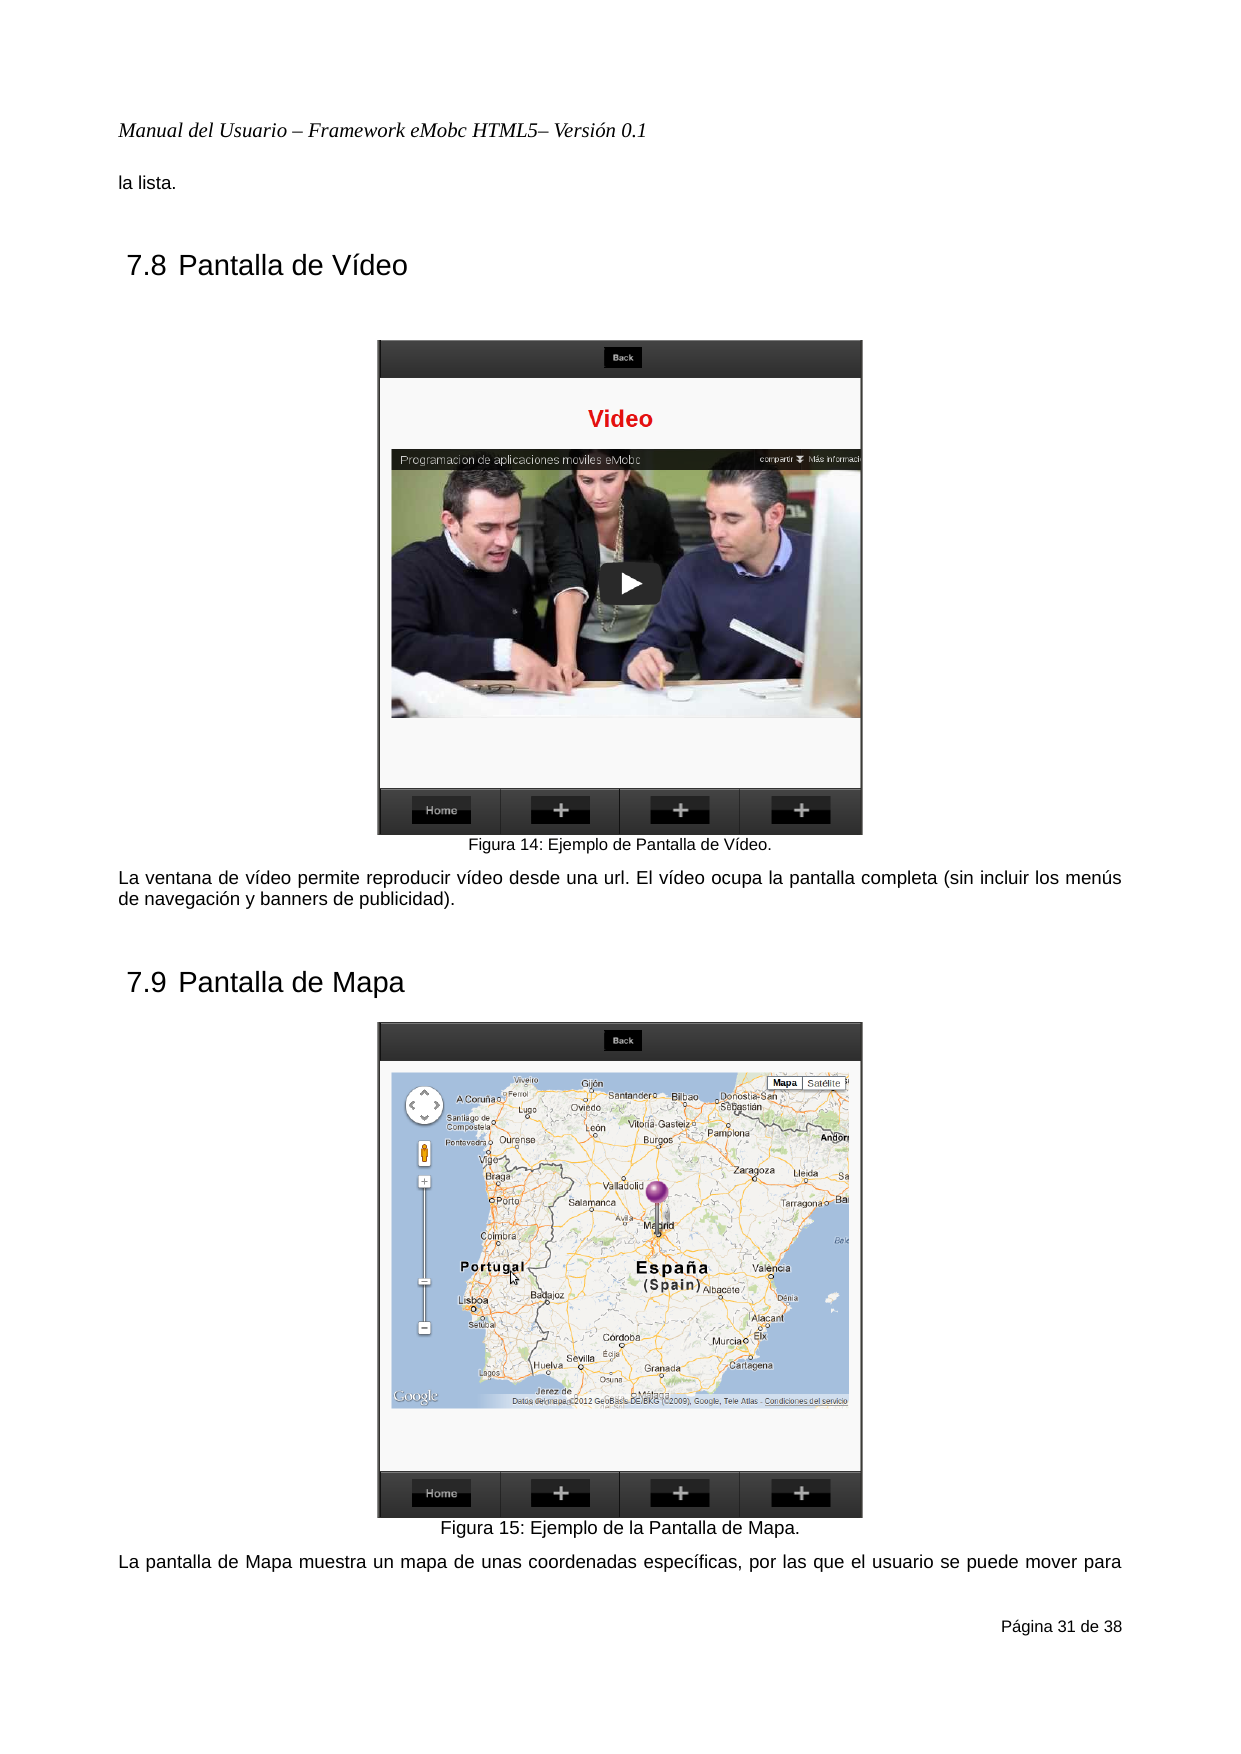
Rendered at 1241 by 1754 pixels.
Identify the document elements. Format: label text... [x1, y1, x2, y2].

subtitle Pantalla de Mapa [118, 964, 1122, 998]
picture [377, 1022, 863, 1518]
text Figura 14: Ejemplo de Pantalla de Vídeo. [118, 364, 1122, 854]
text La pantalla de Mapa muestra un mapa de unas coordenadas específicas, por las que el usuario se puede mover para [118, 1551, 1122, 1573]
text Figura 15: Ejemplo de la Pantalla de Mapa. [118, 1046, 1122, 1539]
picture [377, 340, 863, 835]
text la lista. [118, 172, 1122, 193]
text La ventana de vídeo permite reproducir vídeo desde una url. El vídeo ocupa la pantalla completa (sin incluir los menús de navegación y banners de publicidad). [118, 866, 1122, 909]
subtitle Pantalla de Vídeo [118, 248, 1122, 282]
